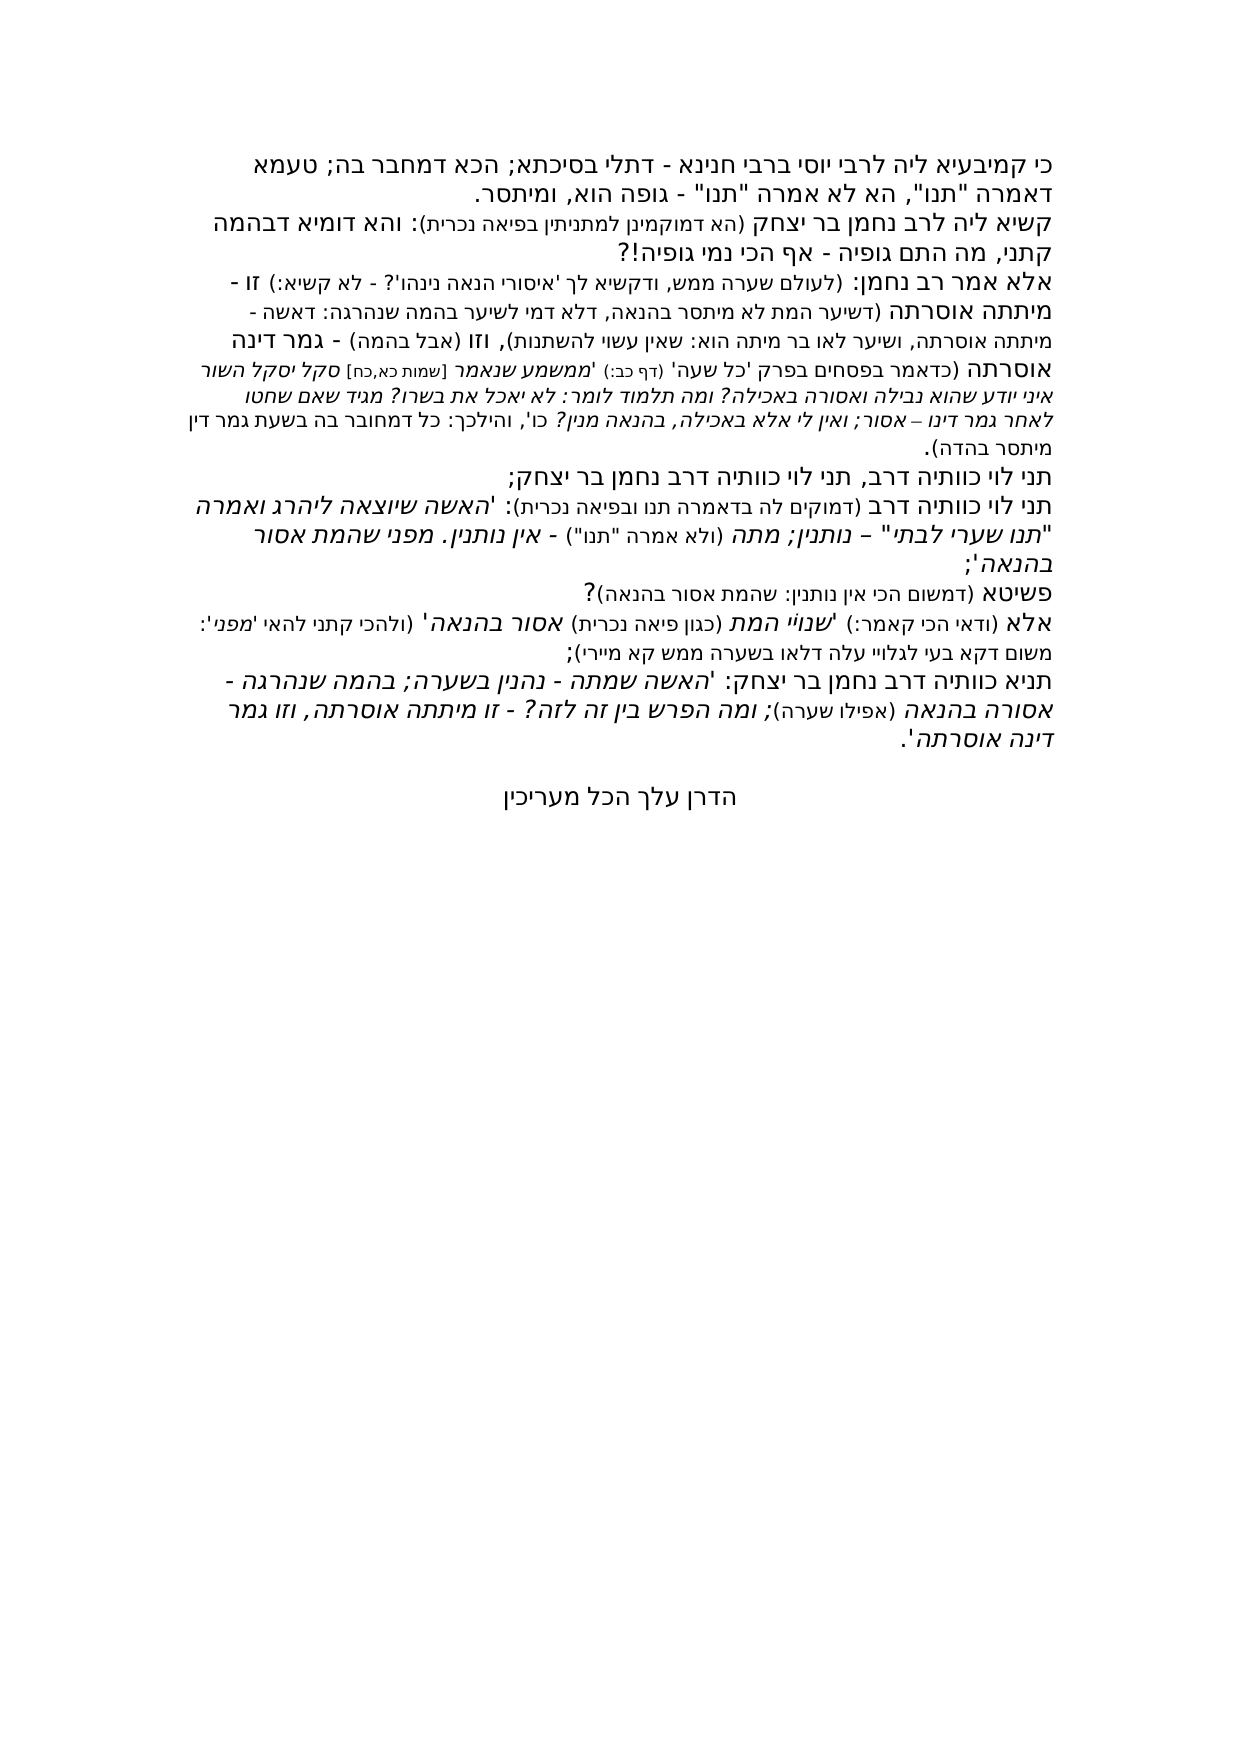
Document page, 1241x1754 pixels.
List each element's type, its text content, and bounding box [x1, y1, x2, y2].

text כי קמיבעיא ליה לרבי יוסי ברבי חנינא - דתלי בסיכתא; הכא דמחבר בה; טעמא דאמרה "תנו", הא לא אמרה "תנו" - גופה הוא, ומיתסר. [187, 150, 1053, 208]
text קשיא ליה לרב נחמן בר יצחק (הא דמוקמינן למתניתין בפיאה נכרית): והא דומיא דבהמה קתני, מה התם גופיה - אף הכי נמי גופיה!? [187, 208, 1053, 267]
text אלא (ודאי הכי קאמר:) 'שנוֹיי המת (כגון פיאה נכרית) אסור בהנאה' (ולהכי קתני להאי 'מפני': משום דקא בעי לגלויי עלה דלאו בשערה ממש קא מיירי); [187, 608, 1053, 666]
text תני לוי כוותיה דרב, תני לוי כוותיה דרב נחמן בר יצחק; [187, 462, 1053, 491]
text אלא אמר רב נחמן: (לעולם שערה ממש, ודקשיא לך 'איסורי הנאה נינהו'? - לא קשיא:) זו - מיתתה אוסרתה (דשיער המת לא מיתסר בהנאה, דלא דמי לשיער בהמה שנהרגה: דאשה - מיתתה אוסרתה, ושיער לאו בר מיתה הוא: שאין עשוי להשתנות), וזו (אבל בהמה) - גמר דינה אוסרתה (כדאמר בפסחים בפרק 'כל שעה' (דף כב:) 'ממשמע שנאמר [שמות כא,כח] סקל יסקל השור איני יודע שהוא נבילה ואסורה באכילה? ומה תלמוד לומר: לא יאכל את בשרו? מגיד שאם שחטו לאחר גמר דינו – אסור; ואין לי אלא באכילה, בהנאה מנין? כו', והילכך: כל דמחובר בה בשעת גמר דין מיתסר בהדה). [187, 267, 1053, 462]
text תני לוי כוותיה דרב (דמוקים לה בדאמרה תנו ובפיאה נכרית): 'האשה שיוצאה ליהרג ואמרה "תנו שערי לבתי" – נותנין; מתה (ולא אמרה "תנו") - אין נותנין. מפני שהמת אסור בהנאה'; [187, 491, 1053, 578]
text תניא כוותיה דרב נחמן בר יצחק: 'האשה שמתה - נהנין בשערה; בהמה שנהרגה - אסורה בהנאה (אפילו שערה); ומה הפרש בין זה לזה? - זו מיתתה אוסרתה, וזו גמר דינה אוסרתה'. [187, 666, 1053, 754]
text פשיטא (דמשום הכי אין נותנין: שהמת אסור בהנאה)? [187, 578, 1053, 608]
text הדרן עלך הכל מעריכין [187, 782, 1053, 812]
